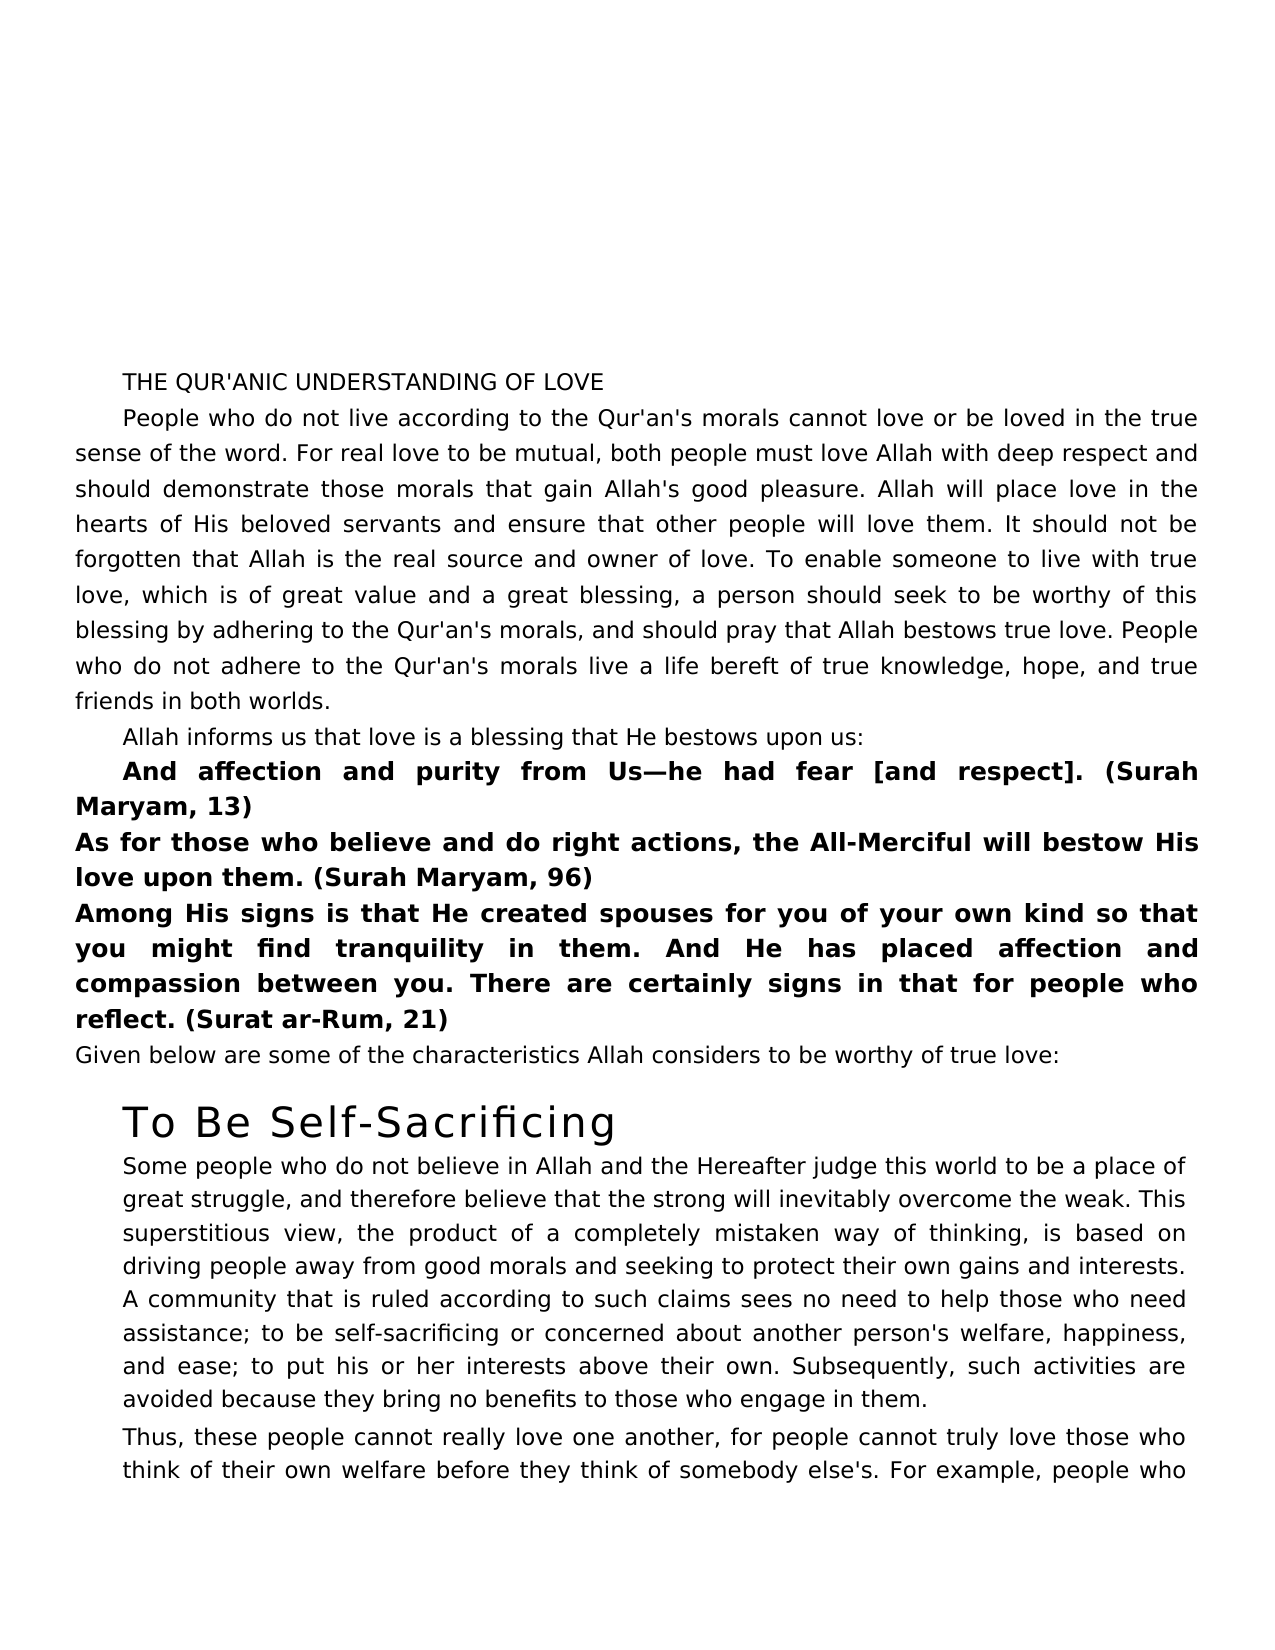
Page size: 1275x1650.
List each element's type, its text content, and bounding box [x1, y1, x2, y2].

text Allah informs us that love is a blessing that He bestows upon us: [75, 717, 1200, 752]
text And affection and purity from Us—he had fear [and respect]. (Surah Maryam, 13) [75, 752, 1200, 823]
text To Be Self-Sacrificing [122, 1110, 1188, 1144]
text As for those who believe and do right actions, the All-Merciful will bestow His love upon them. (Surah Maryam, 96) [75, 823, 1200, 894]
text Given below are some of the characteristics Allah considers to be worthy of true love: [75, 1035, 1200, 1071]
text THE QUR'ANIC UNDERSTANDING OF LOVE [75, 362, 1200, 398]
text People who do not live according to the Qur'an's morals cannot love or be loved in the true sense of the word. For real love to be mutual, both people must love Allah with deep respect and should demonstrate those morals that gain Allah's good pleasure. Allah will place love in the hearts of His beloved servants and ensure that other people will love them. It should not be forgotten that Allah is the real source and owner of love. To enable someone to live with true love, which is of great value and a great blessing, a person should seek to be worthy of this blessing by adhering to the Qur'an's morals, and should pray that Allah bestows true love. People who do not adhere to the Qur'an's morals live a life bereft of true knowledge, hope, and true friends in both worlds. [75, 398, 1200, 717]
text Thus, these people cannot really love one another, for people cannot truly love those who think of their own welfare before they think of somebody else's. For example, people who [122, 1419, 1188, 1485]
text Among His signs is that He created spouses for you of your own kind so that you might find tranquility in them. And He has placed affection and compassion between you. There are certainly signs in that for people who reflect. (Surat ar-Rum, 21) [75, 894, 1200, 1035]
text Some people who do not believe in Allah and the Hereafter judge this world to be a place of great struggle, and therefore believe that the strong will inevitably overcome the weak. This superstitious view, the product of a completely mistaken way of thinking, is based on driving people away from good morals and seeking to protect their own gains and interests. A community that is ruled according to such claims sees no need to help those who need assistance; to be self-sacrificing or concerned about another person's welfare, happiness, and ease; to put his or her interests above their own. Subsequently, such activities are avoided because they bring no benefits to those who engage in them. [122, 1148, 1188, 1414]
